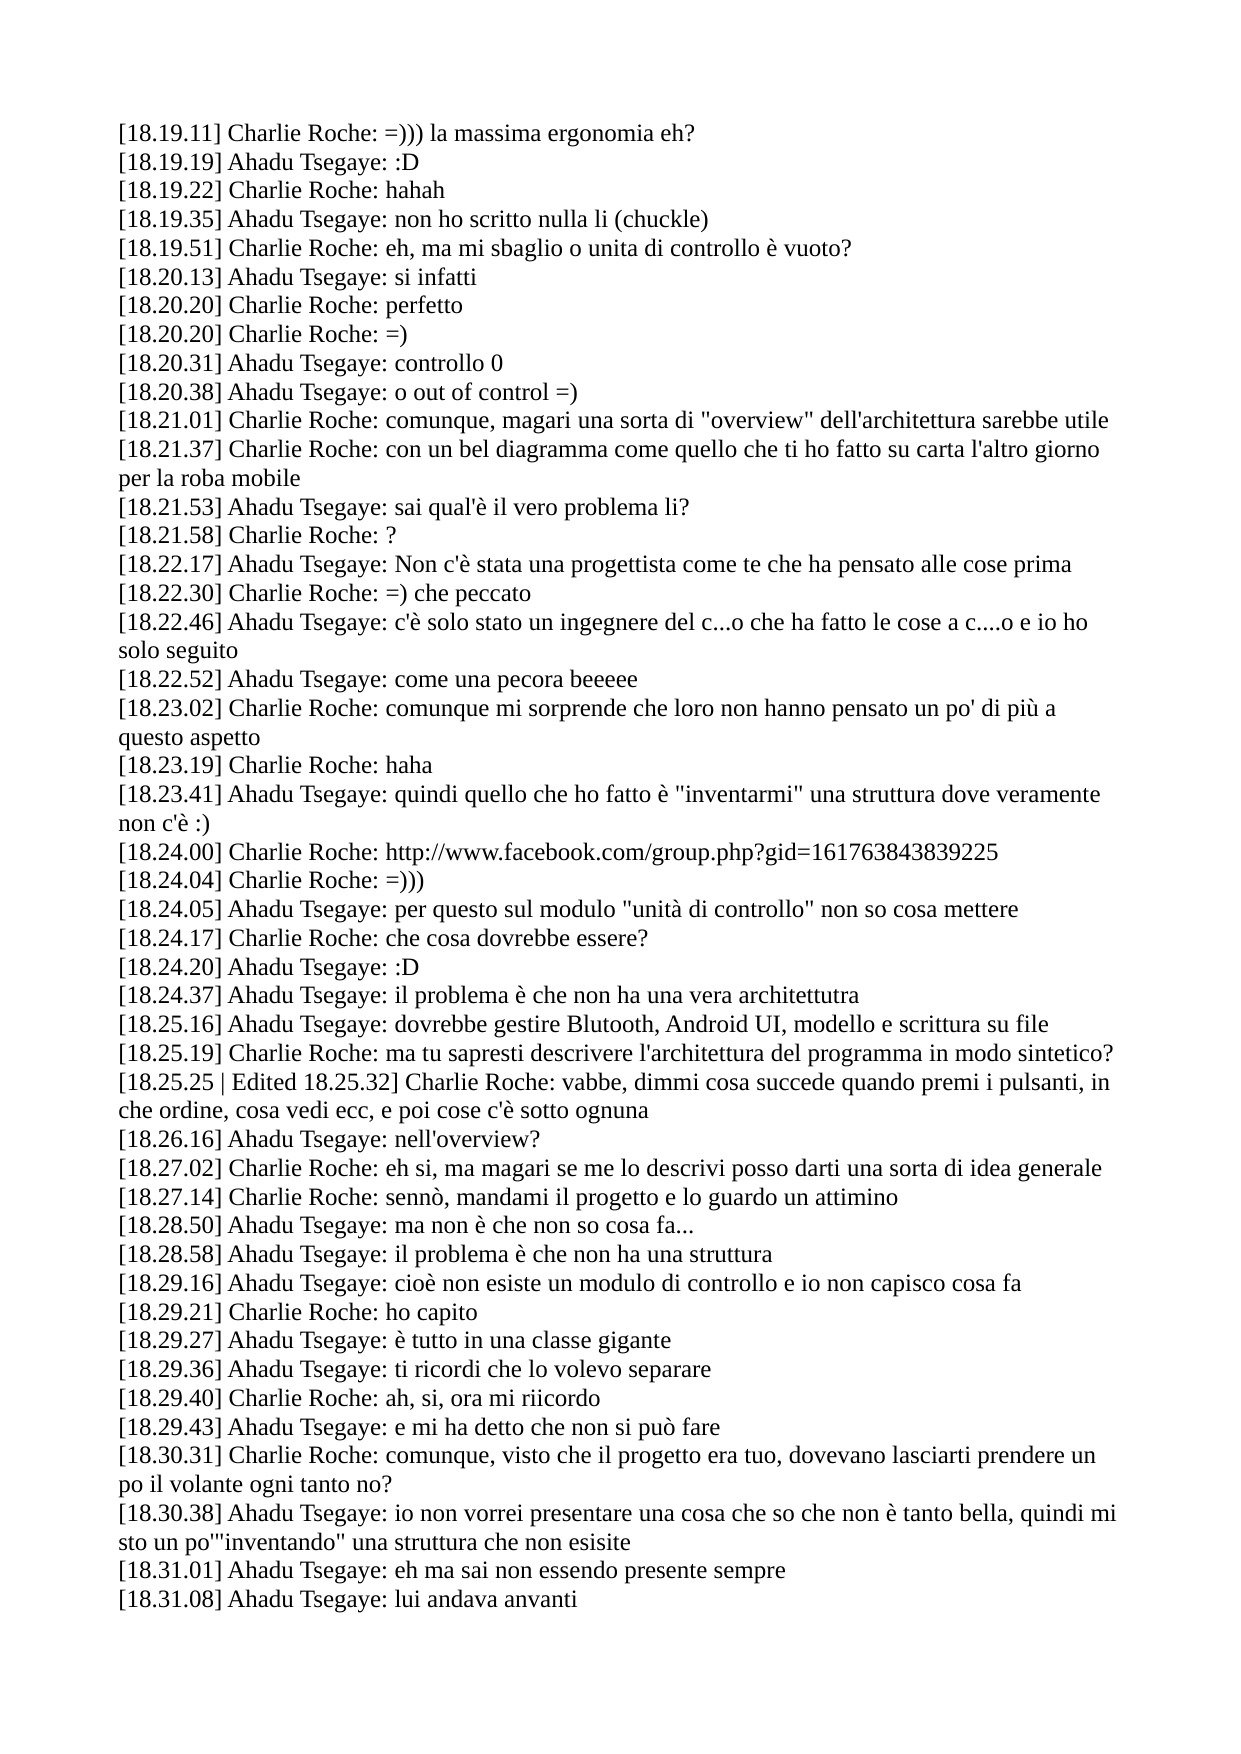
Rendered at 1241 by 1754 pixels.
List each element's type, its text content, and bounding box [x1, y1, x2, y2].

text [18.24.20] Ahadu Tsegaye: :D [118, 952, 1122, 981]
text [18.24.04] Charlie Roche: =))) [118, 866, 1122, 894]
text [18.24.00] Charlie Roche: http://www.facebook.com/group.php?gid=161763843839225 [118, 837, 1122, 866]
text [18.27.14] Charlie Roche: sennò, mandami il progetto e lo guardo un attimino [118, 1182, 1122, 1211]
text [18.26.16] Ahadu Tsegaye: nell'overview? [118, 1124, 1122, 1153]
text [18.27.02] Charlie Roche: eh si, ma magari se me lo descrivi posso darti una sorta di idea generale [118, 1153, 1122, 1182]
text [18.31.01] Ahadu Tsegaye: eh ma sai non essendo presente sempre [118, 1556, 1122, 1584]
text [18.21.37] Charlie Roche: con un bel diagramma come quello che ti ho fatto su carta l'altro giorno per la roba mobile [118, 434, 1122, 492]
text [18.23.19] Charlie Roche: haha [118, 751, 1122, 779]
text [18.23.41] Ahadu Tsegaye: quindi quello che ho fatto è "inventarmi" una struttura dove veramente non c'è :) [118, 779, 1122, 837]
text [18.25.16] Ahadu Tsegaye: dovrebbe gestire Blutooth, Android UI, modello e scrittura su file [118, 1009, 1122, 1038]
text [18.25.25 | Edited 18.25.32] Charlie Roche: vabbe, dimmi cosa succede quando premi i pulsanti, in che ordine, cosa vedi ecc, e poi cose c'è sotto ognuna [118, 1067, 1122, 1124]
text [18.19.22] Charlie Roche: hahah [118, 176, 1122, 204]
text [18.20.31] Ahadu Tsegaye: controllo 0 [118, 348, 1122, 377]
text [18.22.30] Charlie Roche: =) che peccato [118, 578, 1122, 607]
text [18.21.58] Charlie Roche: ? [118, 521, 1122, 549]
text [18.20.38] Ahadu Tsegaye: o out of control =) [118, 377, 1122, 406]
text [18.30.38] Ahadu Tsegaye: io non vorrei presentare una cosa che so che non è tanto bella, quindi mi sto un po'"inventando" una struttura che non esisite [118, 1498, 1122, 1556]
text [18.31.08] Ahadu Tsegaye: lui andava anvanti [118, 1584, 1122, 1613]
text [18.21.53] Ahadu Tsegaye: sai qual'è il vero problema li? [118, 492, 1122, 521]
text [18.29.43] Ahadu Tsegaye: e mi ha detto che non si può fare [118, 1412, 1122, 1441]
text [18.19.19] Ahadu Tsegaye: :D [118, 147, 1122, 176]
text [18.24.05] Ahadu Tsegaye: per questo sul modulo "unità di controllo" non so cosa mettere [118, 894, 1122, 923]
text [18.29.27] Ahadu Tsegaye: è tutto in una classe gigante [118, 1326, 1122, 1354]
text [18.29.16] Ahadu Tsegaye: cioè non esiste un modulo di controllo e io non capisco cosa fa [118, 1268, 1122, 1297]
text [18.30.31] Charlie Roche: comunque, visto che il progetto era tuo, dovevano lasciarti prendere un po il volante ogni tanto no? [118, 1441, 1122, 1498]
text [18.24.17] Charlie Roche: che cosa dovrebbe essere? [118, 923, 1122, 952]
text [18.19.11] Charlie Roche: =))) la massima ergonomia eh? [118, 118, 1122, 147]
text [18.19.51] Charlie Roche: eh, ma mi sbaglio o unita di controllo è vuoto? [118, 233, 1122, 262]
text [18.20.20] Charlie Roche: perfetto [118, 291, 1122, 319]
text [18.25.19] Charlie Roche: ma tu sapresti descrivere l'architettura del programma in modo sintetico? [118, 1038, 1122, 1067]
text [18.19.35] Ahadu Tsegaye: non ho scritto nulla li (chuckle) [118, 204, 1122, 233]
text [18.29.36] Ahadu Tsegaye: ti ricordi che lo volevo separare [118, 1354, 1122, 1383]
text [18.21.01] Charlie Roche: comunque, magari una sorta di "overview" dell'architettura sarebbe utile [118, 406, 1122, 434]
text [18.20.13] Ahadu Tsegaye: si infatti [118, 262, 1122, 291]
text [18.29.21] Charlie Roche: ho capito [118, 1297, 1122, 1326]
text [18.23.02] Charlie Roche: comunque mi sorprende che loro non hanno pensato un po' di più a questo aspetto [118, 693, 1122, 751]
text [18.28.50] Ahadu Tsegaye: ma non è che non so cosa fa... [118, 1211, 1122, 1239]
text [18.24.37] Ahadu Tsegaye: il problema è che non ha una vera architettutra [118, 981, 1122, 1009]
text [18.22.46] Ahadu Tsegaye: c'è solo stato un ingegnere del c...o che ha fatto le cose a c....o e io ho solo seguito [118, 607, 1122, 664]
text [18.29.40] Charlie Roche: ah, si, ora mi riicordo [118, 1383, 1122, 1412]
text [18.22.52] Ahadu Tsegaye: come una pecora beeeee [118, 664, 1122, 693]
text [18.22.17] Ahadu Tsegaye: Non c'è stata una progettista come te che ha pensato alle cose prima [118, 549, 1122, 578]
text [18.20.20] Charlie Roche: =) [118, 319, 1122, 348]
text [18.28.58] Ahadu Tsegaye: il problema è che non ha una struttura [118, 1239, 1122, 1268]
